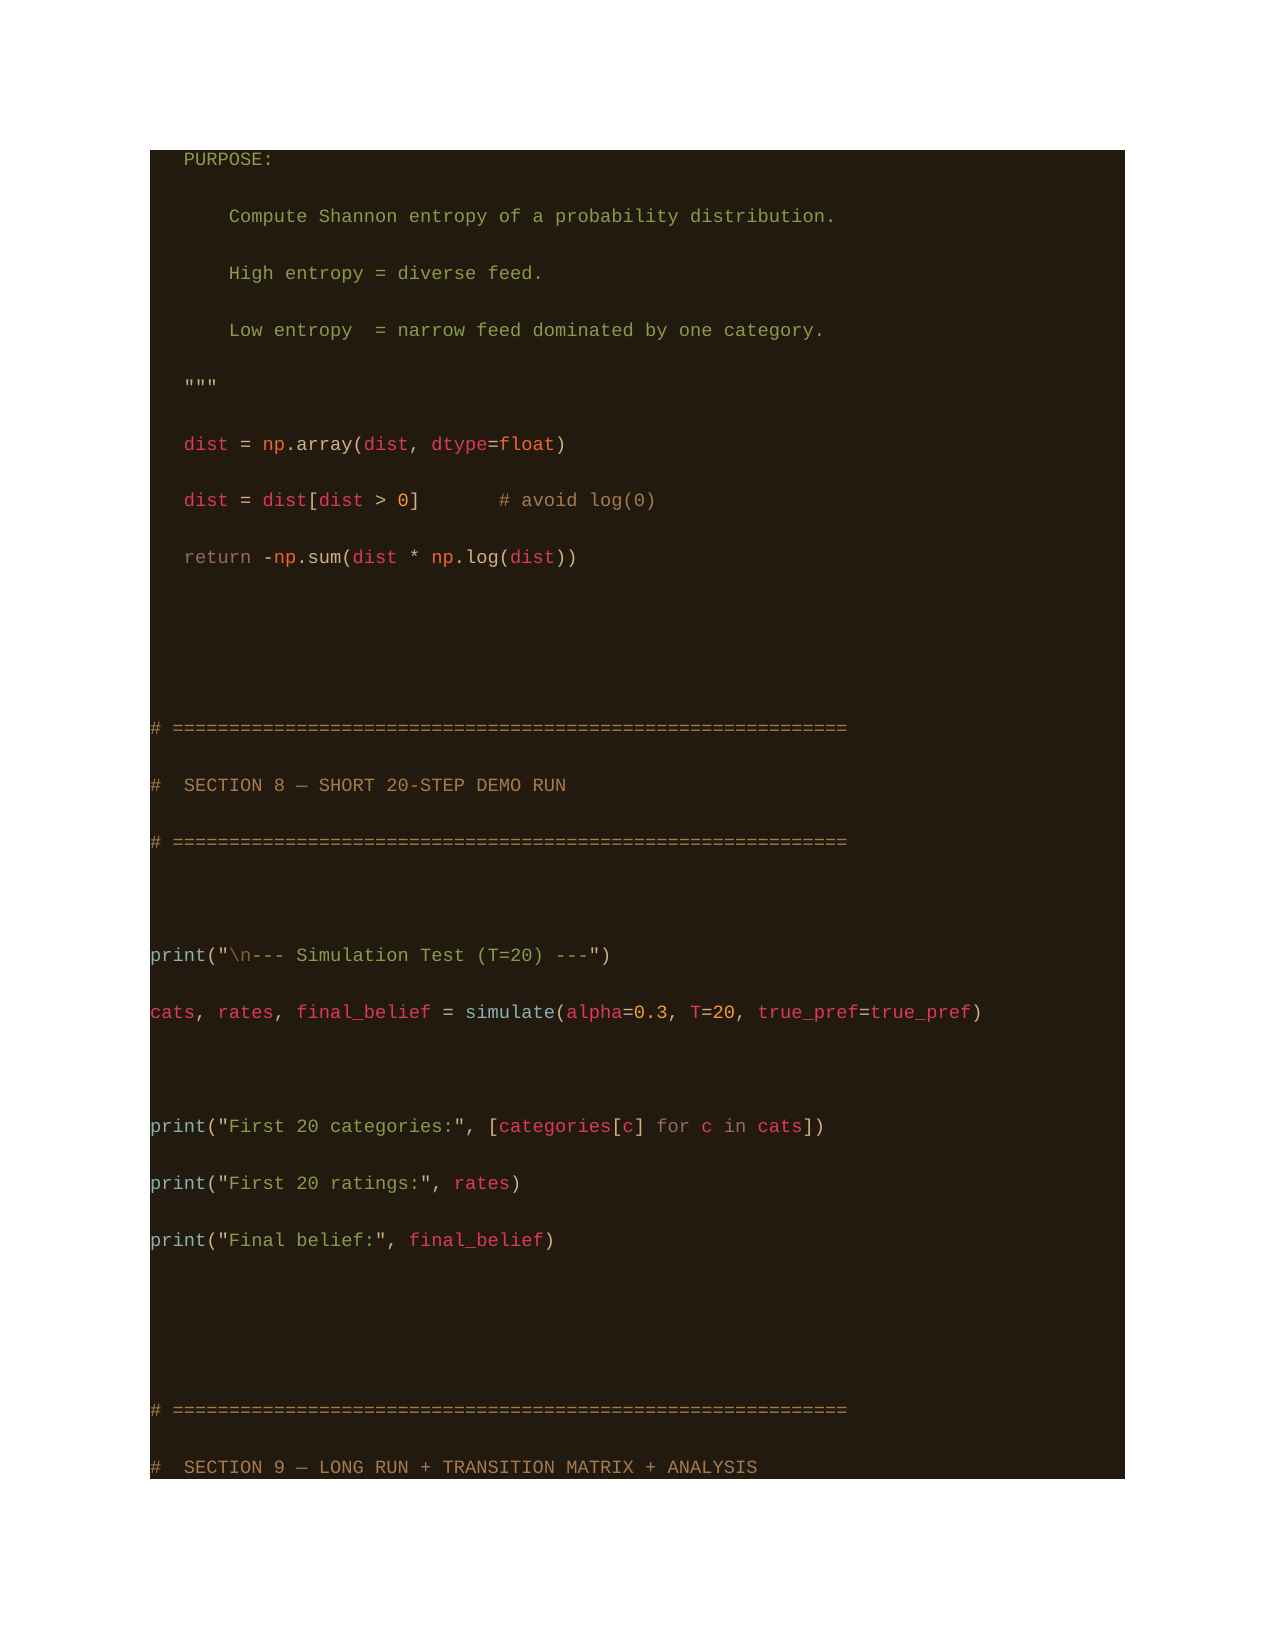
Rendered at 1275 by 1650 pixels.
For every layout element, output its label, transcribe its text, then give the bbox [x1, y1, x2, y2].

text Compute Shannon entropy of a probability distribution. [150, 207, 1125, 228]
text cats, rates, final_belief = simulate(alpha=0.3, T=20, true_pref=true_pref) [150, 1003, 1125, 1024]
text print("Final belief:", final_belief) [150, 1231, 1125, 1252]
text # SECTION 8 — SHORT 20-STEP DEMO RUN [150, 776, 1125, 797]
text # ============================================================ [150, 719, 1125, 740]
text dist = dist[dist > 0] # avoid log(0) [150, 491, 1125, 512]
text PURPOSE: [150, 150, 1125, 171]
text # ============================================================ [150, 832, 1125, 854]
text High entropy = diverse feed. [150, 264, 1125, 285]
text print("First 20 categories:", [categories[c] for c in cats]) [150, 1117, 1125, 1138]
text dist = np.array(dist, dtype=float) [150, 434, 1125, 456]
text Low entropy = narrow feed dominated by one category. [150, 321, 1125, 342]
text print("\n--- Simulation Test (T=20) ---") [150, 946, 1125, 967]
text return -np.sum(dist * np.log(dist)) [150, 548, 1125, 569]
text """ [150, 377, 1125, 399]
text # ============================================================ [150, 1401, 1125, 1422]
text print("First 20 ratings:", rates) [150, 1174, 1125, 1195]
text # SECTION 9 — LONG RUN + TRANSITION MATRIX + ANALYSIS [150, 1458, 1125, 1479]
